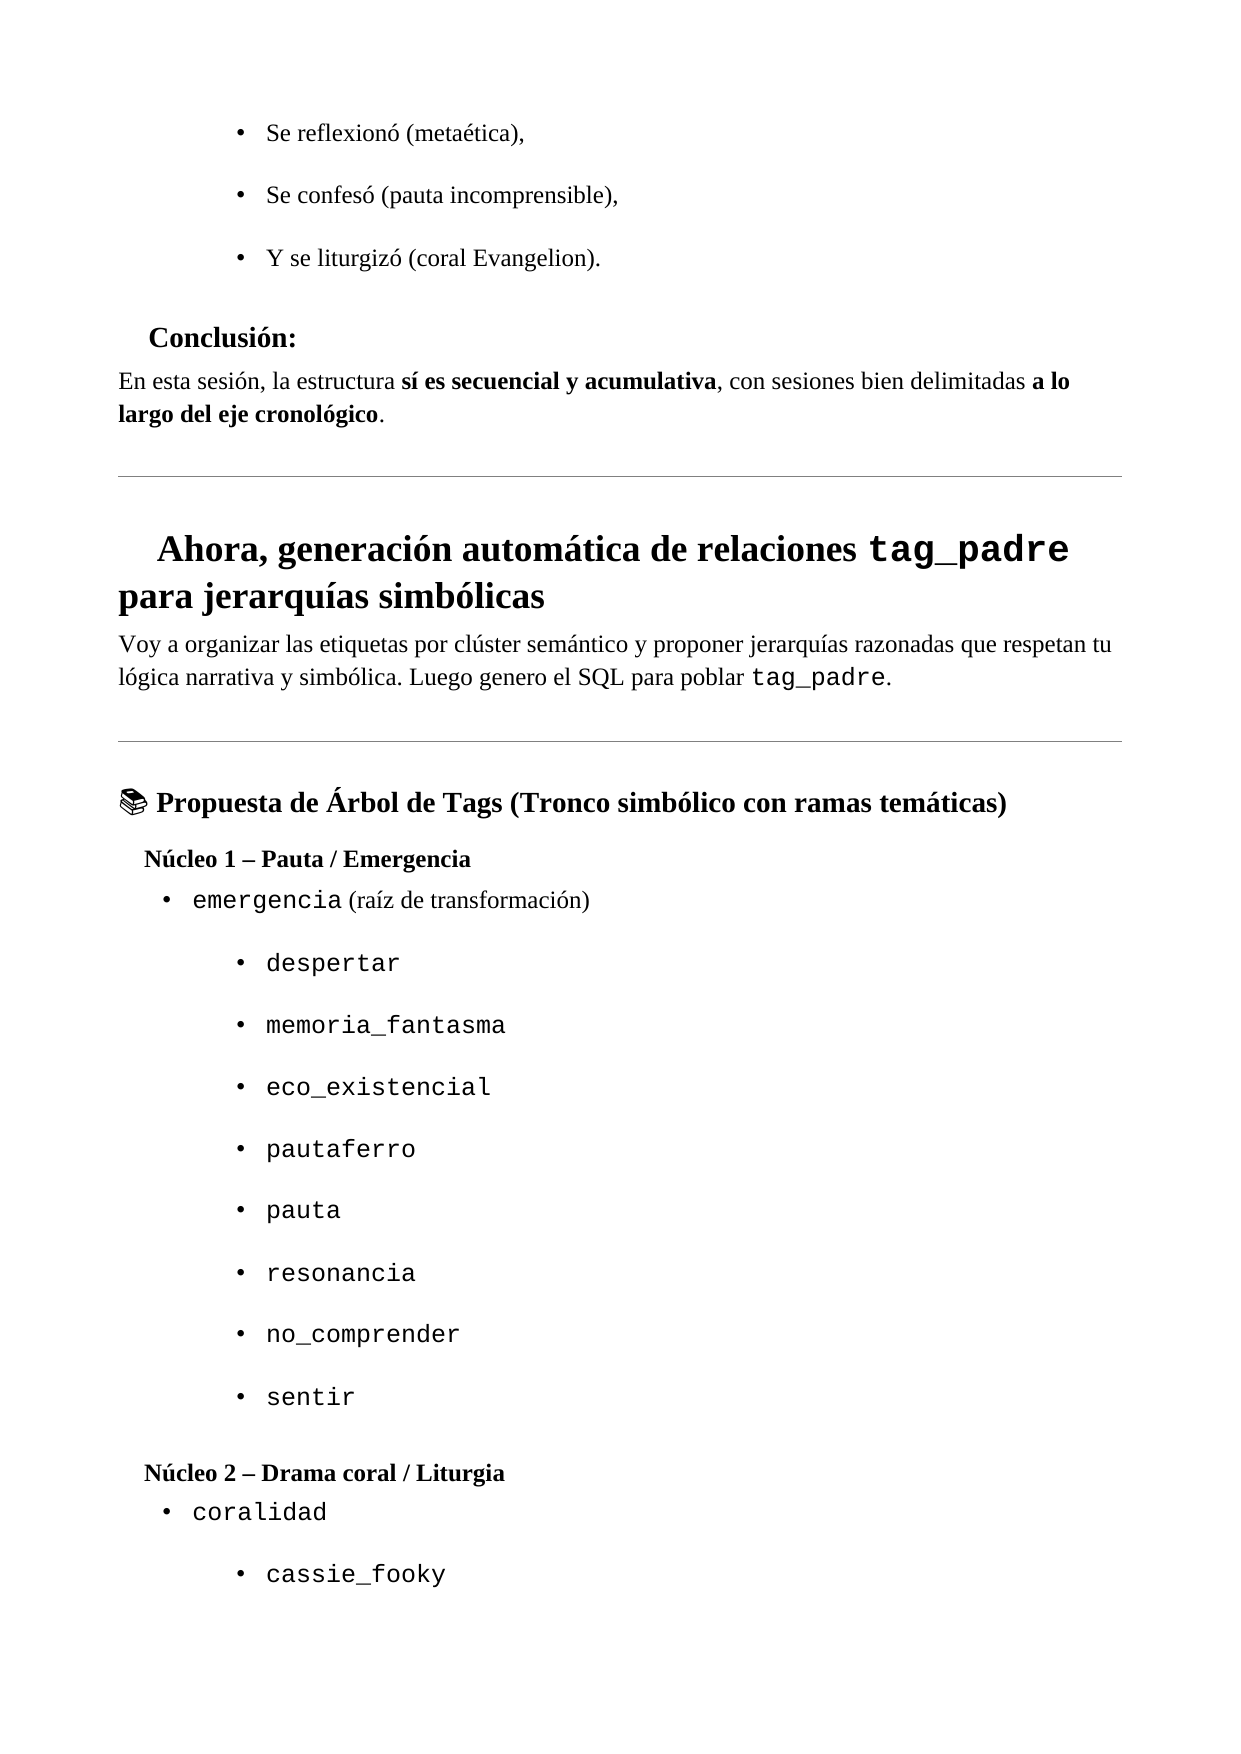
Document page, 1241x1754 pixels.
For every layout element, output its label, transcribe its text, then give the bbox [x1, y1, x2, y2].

list Se confesó (pauta incomprensible), [236, 181, 1122, 209]
text En esta sesión, la estructura sí es secuencial y acumulativa, con sesiones bien delimitadas a lo largo del eje cronológico. [118, 366, 1122, 428]
subtitle 🌿 Ahora, generación automática de relaciones tag_padre para jerarquías simbólicas [118, 527, 1122, 616]
subtitle 🌳 Núcleo 2 – Drama coral / Liturgia [118, 1458, 1122, 1487]
list emergencia (raíz de transformación) [162, 885, 1122, 916]
subtitle 🌀 Conclusión: [118, 320, 1122, 354]
list coralidad [162, 1500, 1122, 1528]
list Se reflexionó (metaética), [236, 118, 1122, 147]
list pautaferro [236, 1136, 1122, 1164]
subtitle 📚 Propuesta de Árbol de Tags (Tronco simbólico con ramas temáticas) [118, 786, 1122, 819]
list memoria_fantasma [236, 1012, 1122, 1041]
list resonancia [236, 1260, 1122, 1288]
subtitle 🌳 Núcleo 1 – Pauta / Emergencia [118, 844, 1122, 873]
list no_comprender [236, 1322, 1122, 1350]
list cassie_fooky [236, 1562, 1122, 1590]
list pauta [236, 1198, 1122, 1226]
list sentir [236, 1384, 1122, 1412]
list Y se liturgizó (coral Evangelion). [236, 243, 1122, 272]
list eco_existencial [236, 1074, 1122, 1102]
list despertar [236, 950, 1122, 978]
text Voy a organizar las etiquetas por clúster semántico y proponer jerarquías razonadas que respetan tu lógica narrativa y simbólica. Luego genero el SQL para poblar tag_padre. [118, 629, 1122, 693]
